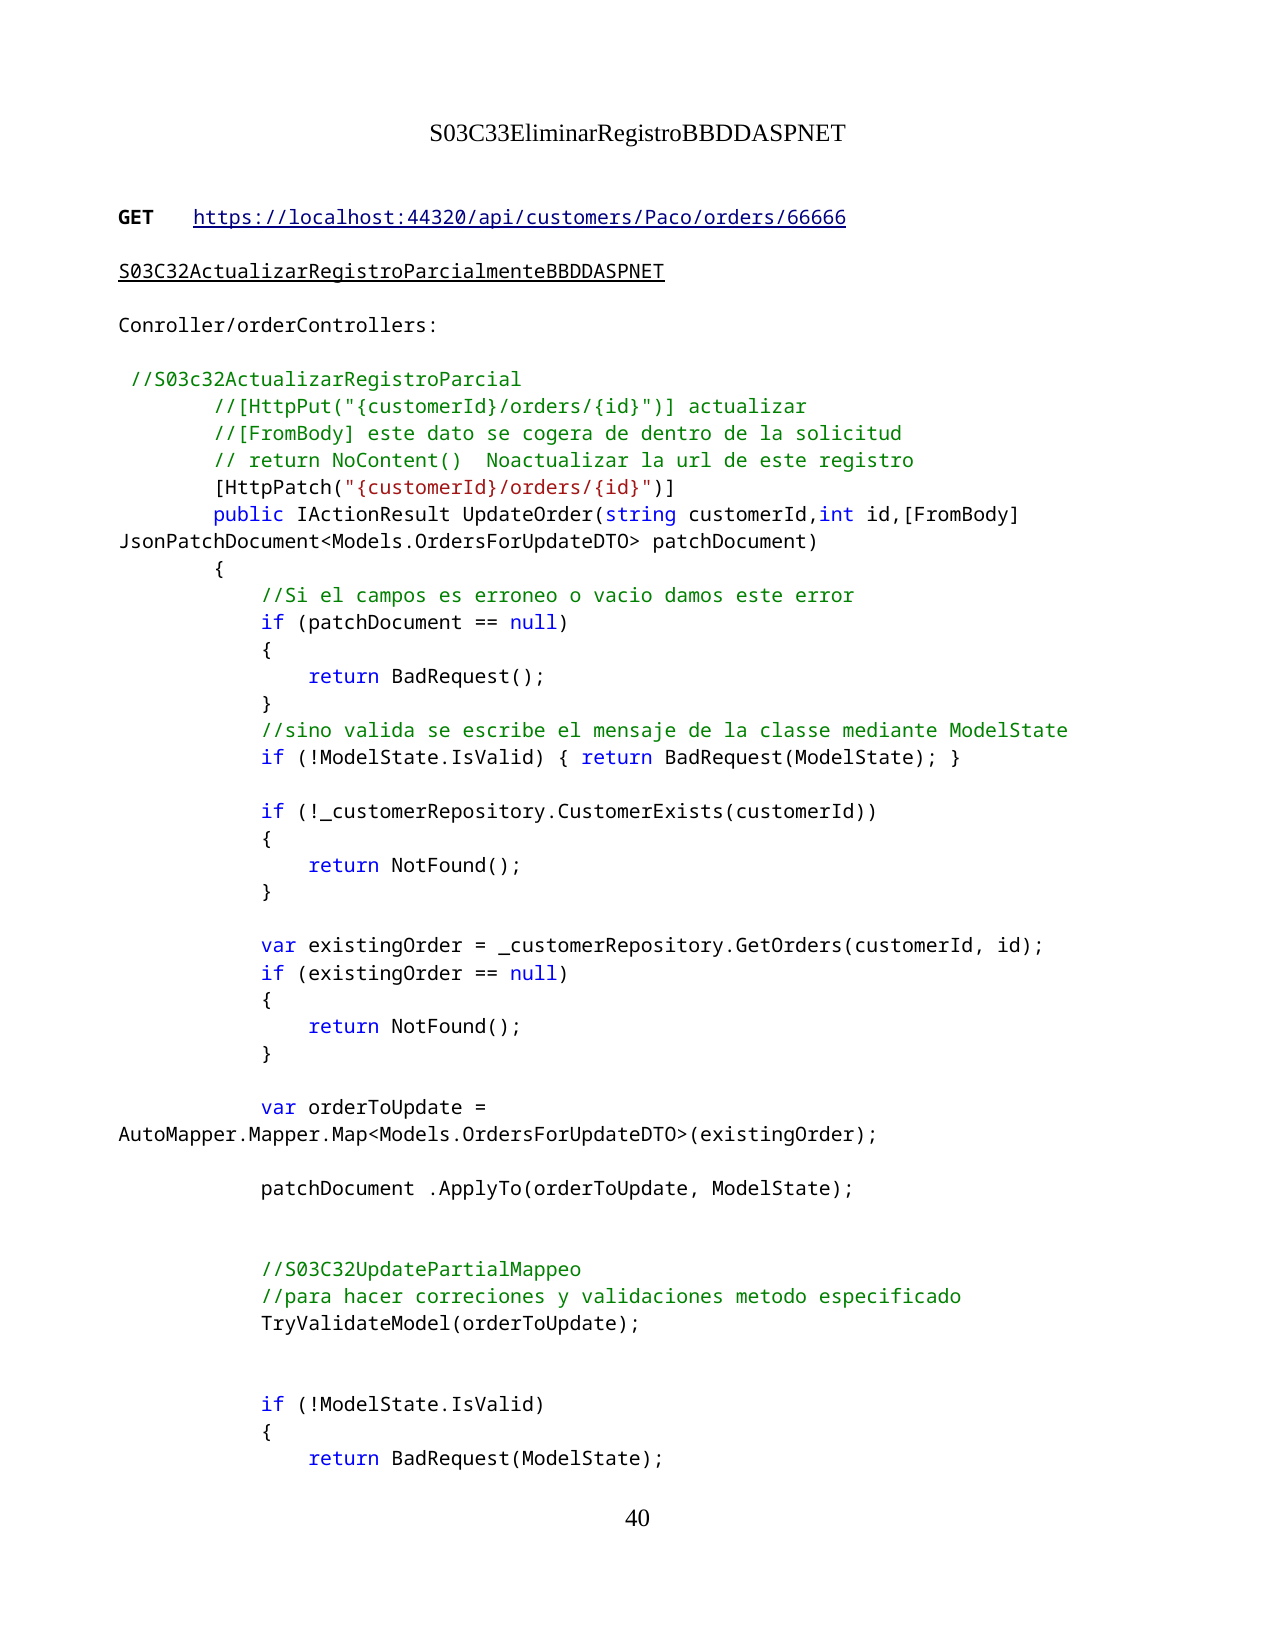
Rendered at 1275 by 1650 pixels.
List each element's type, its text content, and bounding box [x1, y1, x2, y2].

text //para hacer correciones y validaciones metodo especificado [118, 1282, 1157, 1309]
text TryValidateModel(orderToUpdate); [118, 1309, 1157, 1336]
text { [118, 824, 1157, 851]
text return BadRequest(); [118, 662, 1157, 689]
text { [118, 635, 1157, 662]
text var existingOrder = _customerRepository.GetOrders(customerId, id); [118, 932, 1157, 959]
text [HttpPatch("{customerId}/orders/{id}")] [118, 473, 1157, 500]
text } [118, 1040, 1157, 1067]
text { [118, 986, 1157, 1013]
text if (existingOrder == null) [118, 959, 1157, 986]
text } [118, 878, 1157, 905]
text return BadRequest(ModelState); [118, 1444, 1157, 1471]
text //S03c32ActualizarRegistroParcial [118, 365, 1157, 392]
text if (!ModelState.IsValid) { return BadRequest(ModelState); } [118, 743, 1157, 770]
text } [118, 689, 1157, 716]
text return NotFound(); [118, 1013, 1157, 1040]
text patchDocument .ApplyTo(orderToUpdate, ModelState); [118, 1174, 1157, 1202]
text if (!ModelState.IsValid) [118, 1390, 1157, 1417]
text var orderToUpdate = AutoMapper.Mapper.Map<Models.OrdersForUpdateDTO>(existingOrder); [118, 1094, 1157, 1148]
text S03C32ActualizarRegistroParcialmenteBBDDASPNET [118, 257, 1157, 284]
text //[FromBody] este dato se cogera de dentro de la solicitud [118, 419, 1157, 446]
text { [118, 554, 1157, 581]
text //[HttpPut("{customerId}/orders/{id}")] actualizar [118, 392, 1157, 419]
text if (patchDocument == null) [118, 608, 1157, 635]
text GET https://localhost:44320/api/customers/Paco/orders/66666 [118, 203, 1157, 230]
text // return NoContent() Noactualizar la url de este registro [118, 446, 1157, 473]
text //sino valida se escribe el mensaje de la classe mediante ModelState [118, 716, 1157, 743]
text return NotFound(); [118, 851, 1157, 878]
text if (!_customerRepository.CustomerExists(customerId)) [118, 797, 1157, 824]
text Conroller/orderControllers: [118, 311, 1157, 338]
text public IActionResult UpdateOrder(string customerId,int id,[FromBody] JsonPatchDocument<Models.OrdersForUpdateDTO> patchDocument) [118, 500, 1157, 554]
text { [118, 1417, 1157, 1444]
text //Si el campos es erroneo o vacio damos este error [118, 581, 1157, 608]
text //S03C32UpdatePartialMappeo [118, 1256, 1157, 1282]
